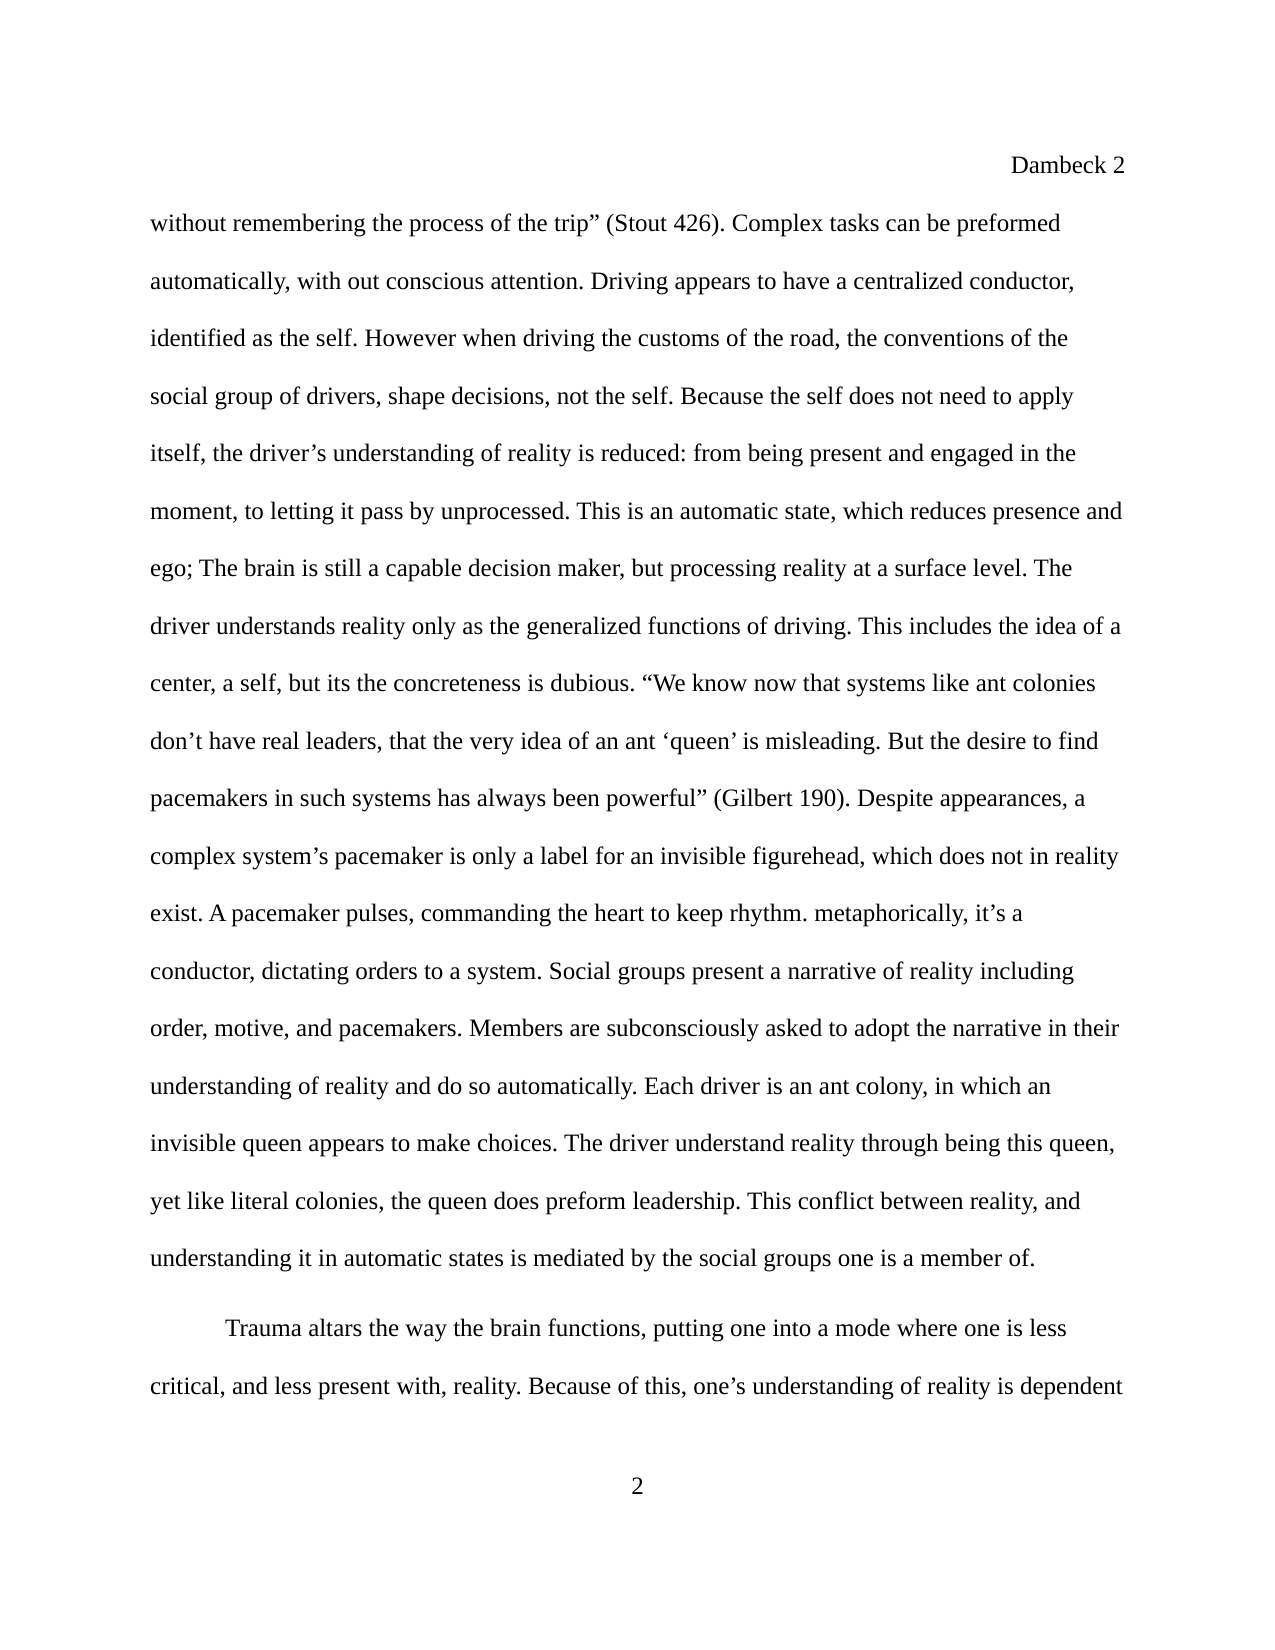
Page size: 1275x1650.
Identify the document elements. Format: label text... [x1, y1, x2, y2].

text Trauma altars the way the brain functions, putting one into a mode where one is less critical, and less present with, reality. Because of this, one’s understanding of reality is dependent [150, 1313, 1125, 1399]
text without remembering the process of the trip” (Stout 426). Complex tasks can be preformed automatically, with out conscious attention. Driving appears to have a centralized conductor, identified as the self. However when driving the customs of the road, the conventions of the social group of drivers, shape decisions, not the self. Because the self does not need to apply itself, the driver’s understanding of reality is reduced: from being present and engaged in the moment, to letting it pass by unprocessed. This is an automatic state, which reduces presence and ego; The brain is still a capable decision maker, but processing reality at a surface level. The driver understands reality only as the generalized functions of driving. This includes the idea of a center, a self, but its the concreteness is dubious. “We know now that systems like ant colonies don’t have real leaders, that the very idea of an ant ‘queen’ is misleading. But the desire to find pacemakers in such systems has always been powerful” (Gilbert 190). Despite appearances, a complex system’s pacemaker is only a label for an invisible figurehead, which does not in reality exist. A pacemaker pulses, commanding the heart to keep rhythm. metaphorically, it’s a conductor, dictating orders to a system. Social groups present a narrative of reality including order, motive, and pacemakers. Members are subconsciously asked to adopt the narrative in their understanding of reality and do so automatically. Each driver is an ant colony, in which an invisible queen appears to make choices. The driver understand reality through being this queen, yet like literal colonies, the queen does preform leadership. This conflict between reality, and understanding it in automatic states is mediated by the social groups one is a member of. [150, 208, 1125, 1272]
